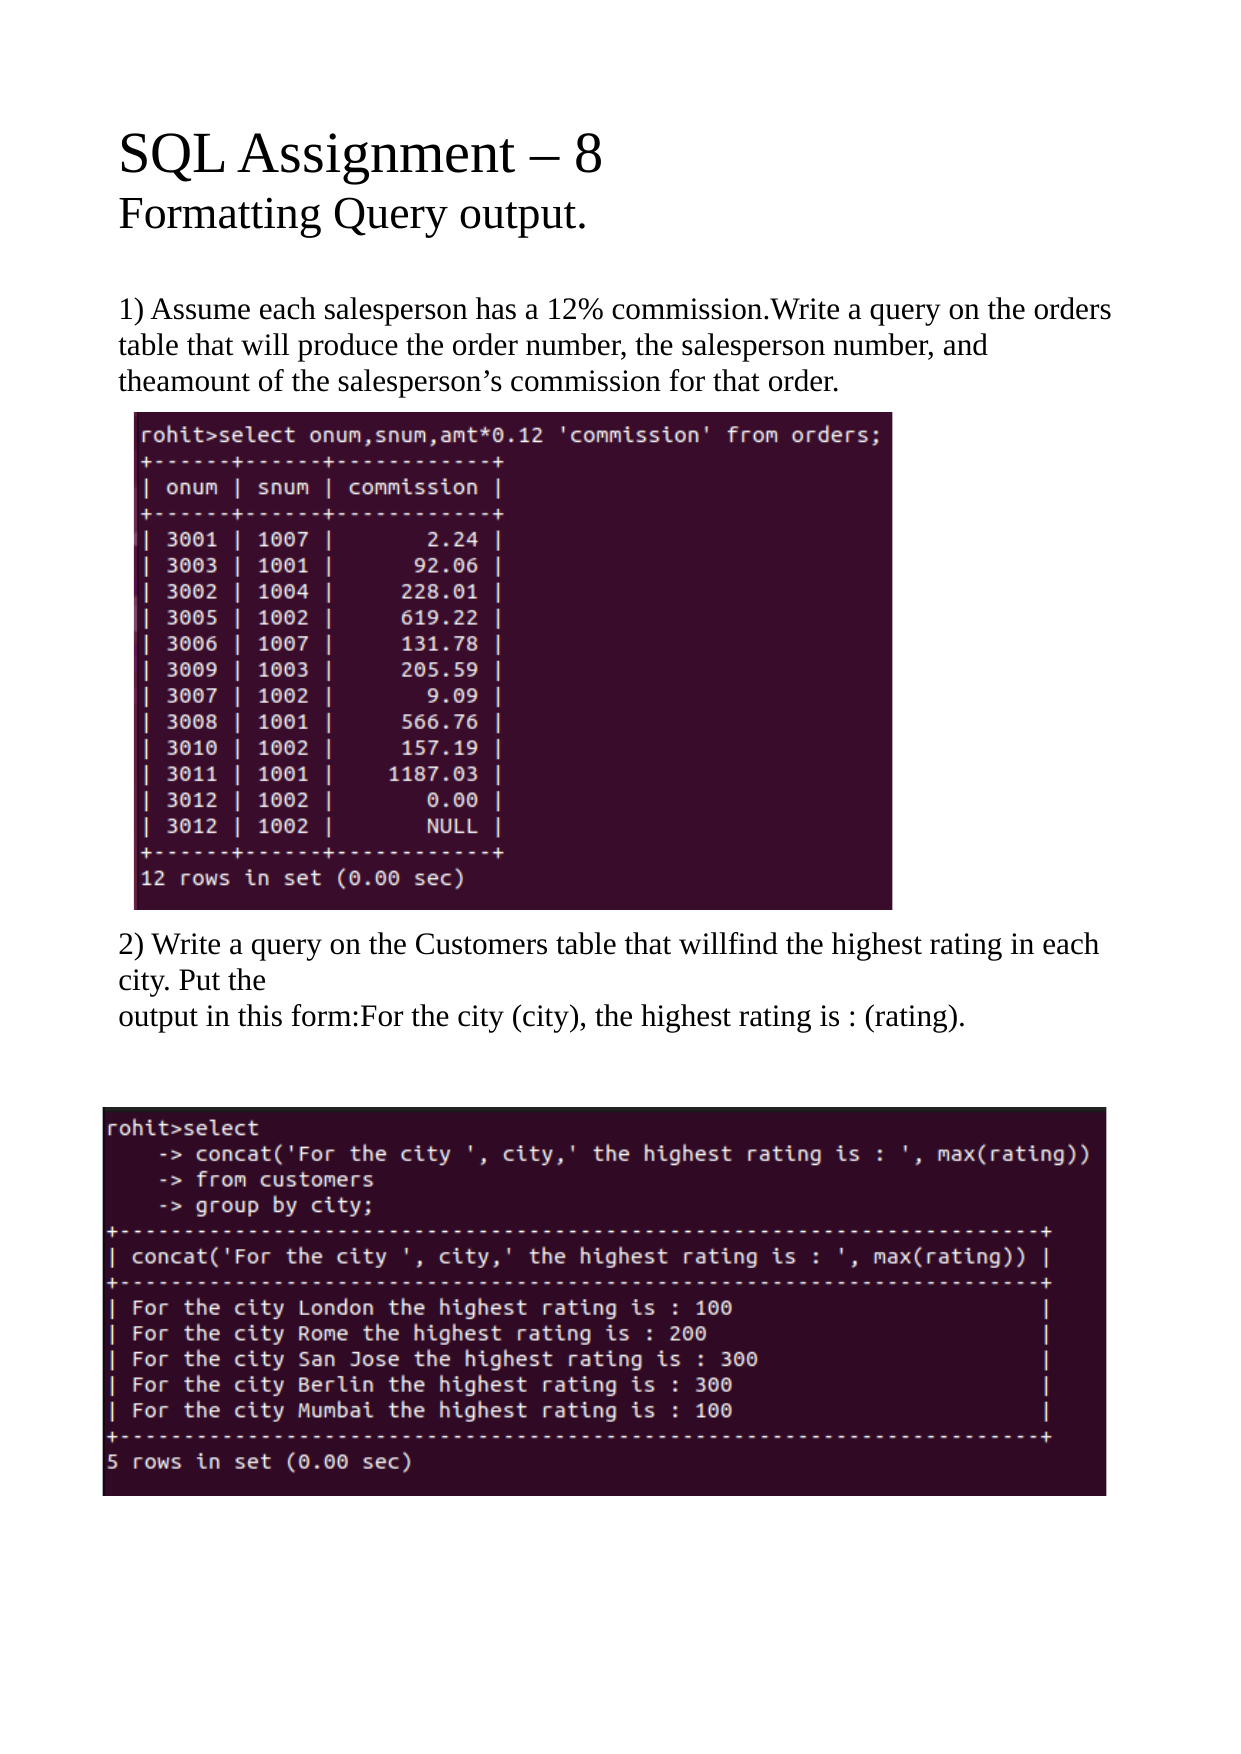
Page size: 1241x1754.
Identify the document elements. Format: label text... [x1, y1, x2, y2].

text output in this form:For the city (city), the highest rating is : (rating). [118, 997, 1122, 1033]
text SQL Assignment – 8 [118, 118, 1122, 185]
text 2) Write a query on the Customers table that willfind the highest rating in each city. Put the [118, 926, 1122, 997]
picture [102, 1107, 1107, 1496]
text Formatting Query output. [118, 185, 1122, 238]
text 1) Assume each salesperson has a 12% commission.Write a query on the orders table that will produce the order number, the salesperson number, and theamount of the salesperson’s commission for that order. [118, 291, 1122, 398]
picture [133, 412, 893, 910]
